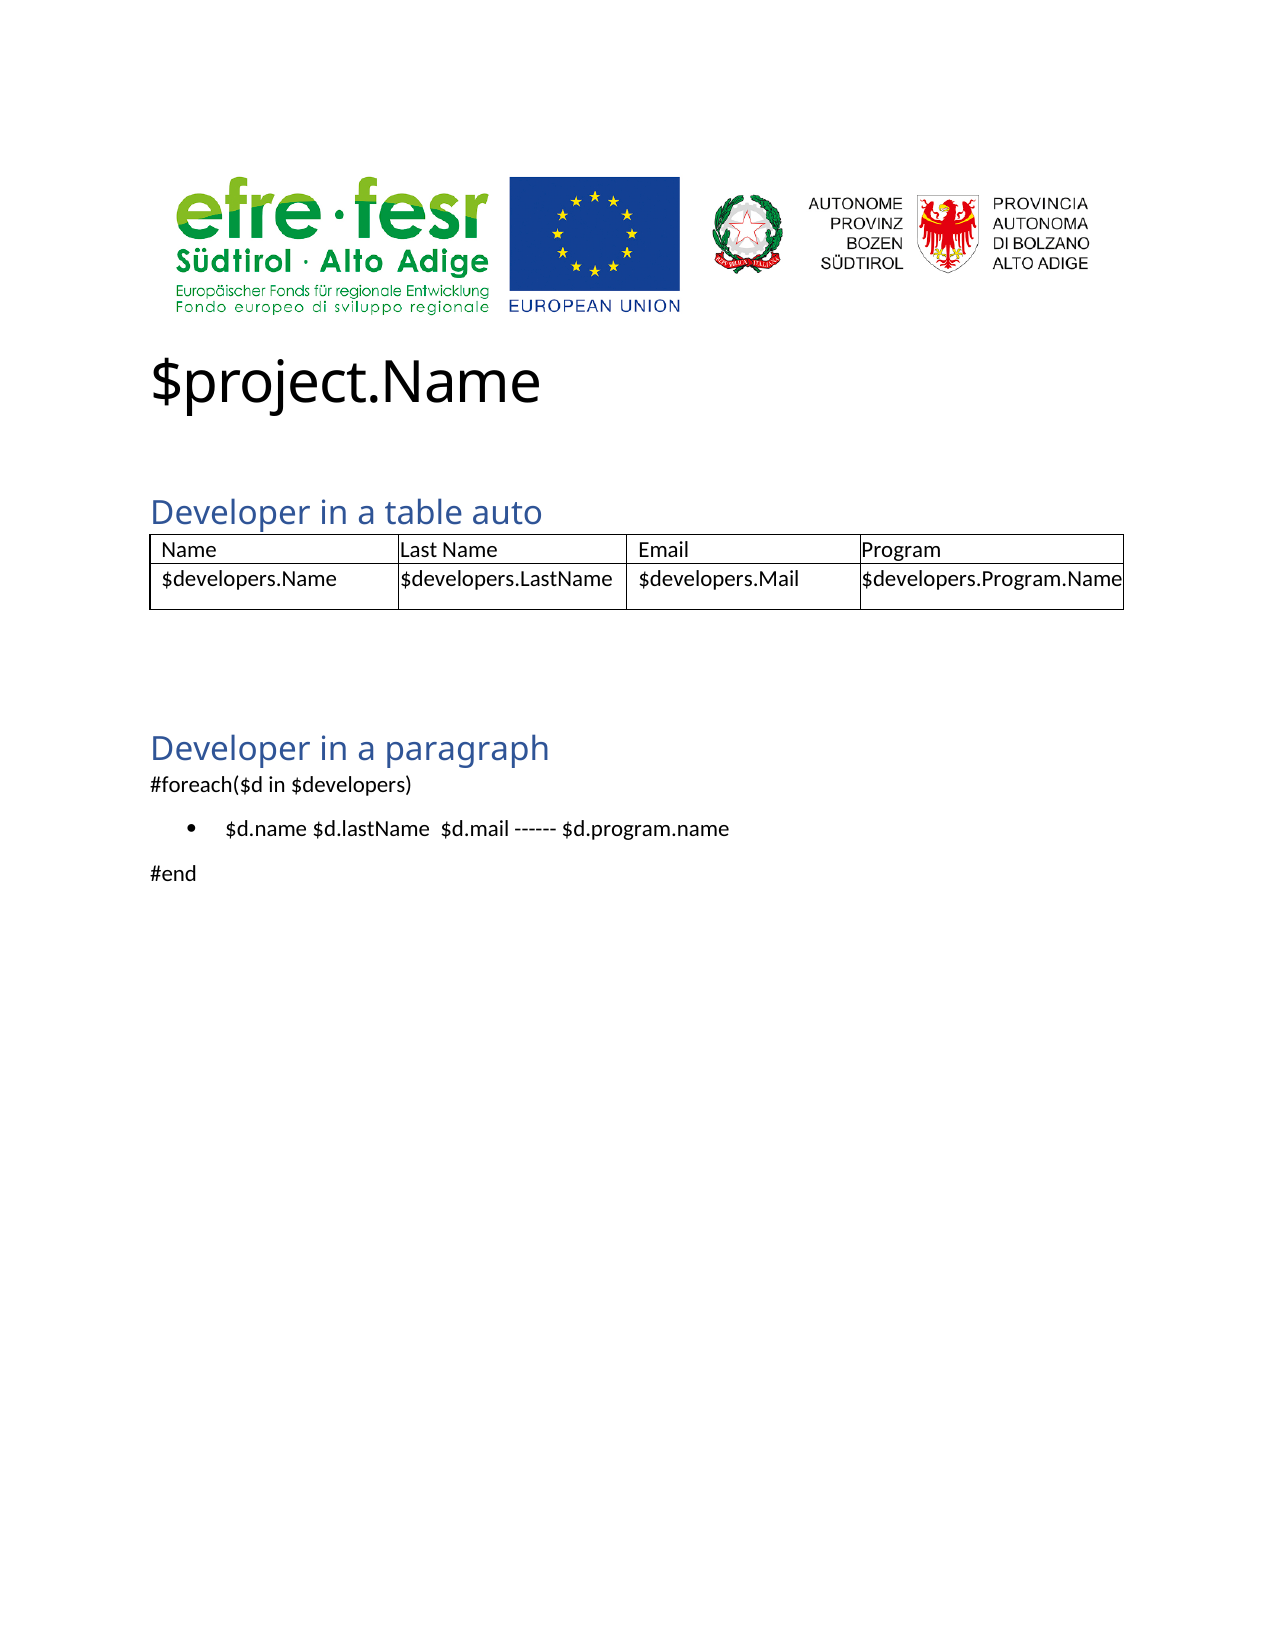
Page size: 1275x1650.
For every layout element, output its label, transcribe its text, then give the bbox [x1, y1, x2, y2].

list $d.name $d.lastName $d.mail ------ $d.program.name [187, 814, 1125, 843]
title $project.Name [150, 340, 1125, 419]
table_header Name [151, 535, 398, 563]
table_cell $developers.LastName [399, 564, 626, 609]
table_header Email [627, 535, 860, 563]
text #foreach($d in $developers) [150, 770, 1125, 798]
table_cell $developers.Name [151, 564, 398, 609]
table_header Program [861, 535, 1123, 563]
table_cell $developers.Mail [627, 564, 860, 609]
table_header Last Name [399, 535, 626, 563]
subtitle Developer in a table auto [150, 489, 1125, 534]
subtitle Developer in a paragraph [150, 724, 1125, 770]
table_cell $developers.Program.Name [861, 564, 1123, 609]
text #end [150, 859, 1125, 887]
